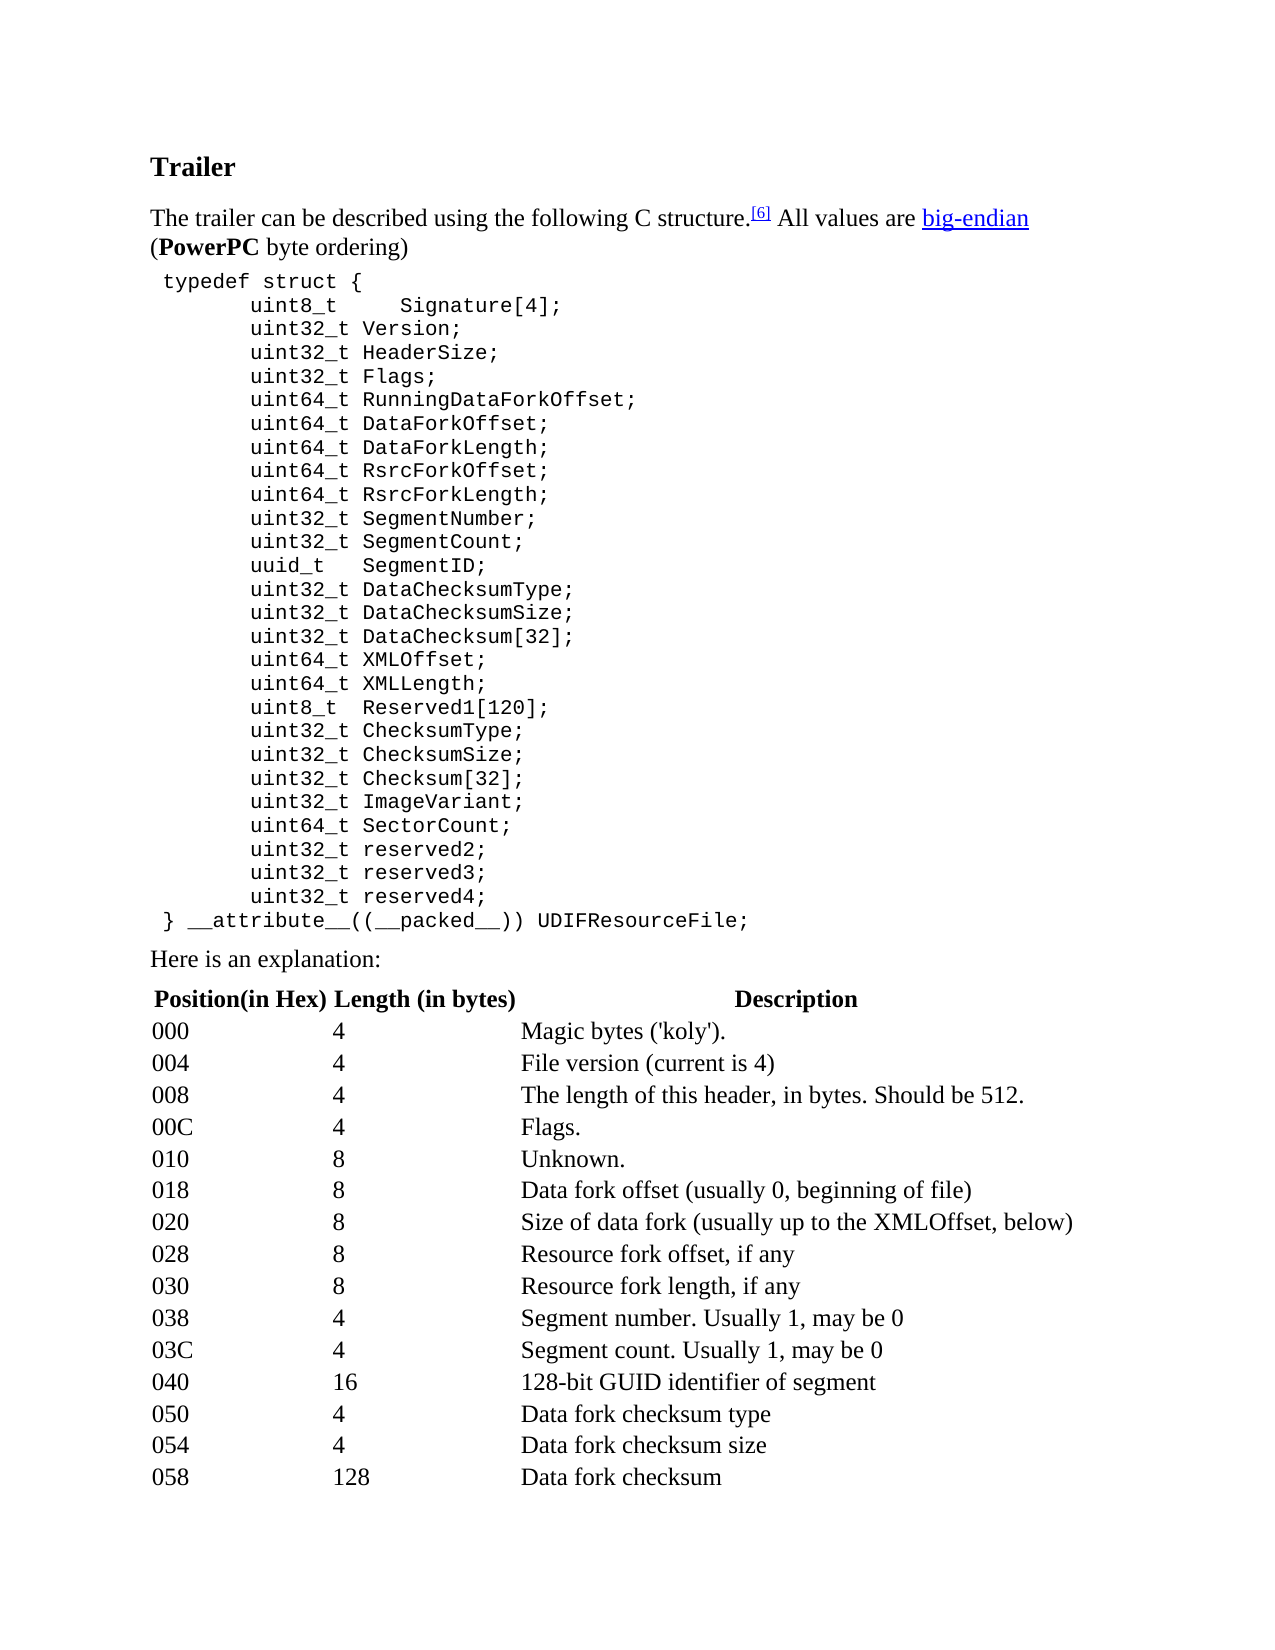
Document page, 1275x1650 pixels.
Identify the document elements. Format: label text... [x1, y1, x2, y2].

table_cell 128-bit GUID identifier of segment [519, 1365, 1079, 1397]
table_cell 16 [331, 1365, 519, 1397]
table_cell 8 [331, 1142, 519, 1174]
table_cell Data fork offset (usually 0, beginning of file) [519, 1174, 1079, 1206]
text uint32_t ChecksumSize; [150, 744, 1125, 768]
text uint32_t SegmentNumber; [150, 508, 1125, 531]
text uint32_t Flags; [150, 366, 1125, 389]
table_cell 00C [150, 1110, 331, 1142]
table_cell 010 [150, 1142, 331, 1174]
text uint32_t DataChecksumType; [150, 578, 1125, 602]
text uint32_t DataChecksumSize; [150, 602, 1125, 626]
text uint32_t HeaderSize; [150, 342, 1125, 366]
table_cell 030 [150, 1270, 331, 1302]
text } __attribute__((__packed__)) UDIFResourceFile; [150, 909, 1125, 933]
text uuid_t SegmentID; [150, 555, 1125, 578]
text uint64_t RsrcForkLength; [150, 484, 1125, 508]
table_cell 008 [150, 1079, 331, 1110]
text uint32_t DataChecksum[32]; [150, 626, 1125, 649]
text uint32_t reserved3; [150, 862, 1125, 886]
table_cell 8 [331, 1174, 519, 1206]
text uint64_t DataForkLength; [150, 437, 1125, 460]
text uint64_t DataForkOffset; [150, 413, 1125, 437]
table_cell 4 [331, 1015, 519, 1047]
table_cell 128 [331, 1461, 519, 1493]
table_cell 4 [331, 1302, 519, 1333]
text uint64_t RsrcForkOffset; [150, 460, 1125, 484]
table_cell Size of data fork (usually up to the XMLOffset, below) [519, 1206, 1079, 1238]
text uint32_t reserved4; [150, 886, 1125, 909]
text uint32_t Checksum[32]; [150, 768, 1125, 791]
table_cell 4 [331, 1429, 519, 1461]
table_cell 4 [331, 1110, 519, 1142]
text uint64_t RunningDataForkOffset; [150, 389, 1125, 413]
table_cell 038 [150, 1302, 331, 1333]
table_header Description [519, 983, 1079, 1015]
table_cell Data fork checksum size [519, 1429, 1079, 1461]
table_cell 028 [150, 1238, 331, 1270]
text uint32_t SegmentCount; [150, 531, 1125, 555]
text uint64_t XMLLength; [150, 673, 1125, 697]
table_header Position(in Hex) [150, 983, 331, 1015]
text uint8_t Signature[4]; [150, 295, 1125, 318]
text Here is an explanation: [150, 944, 1125, 972]
text Trailer [150, 150, 1125, 182]
table_cell 020 [150, 1206, 331, 1238]
text uint8_t Reserved1[120]; [150, 697, 1125, 720]
table_cell 8 [331, 1238, 519, 1270]
text uint64_t XMLOffset; [150, 649, 1125, 673]
table_cell Data fork checksum [519, 1461, 1079, 1493]
table_cell 4 [331, 1334, 519, 1365]
table_cell Segment number. Usually 1, may be 0 [519, 1302, 1079, 1333]
table_cell 8 [331, 1206, 519, 1238]
table_cell 03C [150, 1334, 331, 1365]
table_cell 004 [150, 1047, 331, 1078]
table_cell 054 [150, 1429, 331, 1461]
table_cell Magic bytes ('koly'). [519, 1015, 1079, 1047]
text typedef struct { [150, 271, 1125, 295]
table_cell 058 [150, 1461, 331, 1493]
table_cell 050 [150, 1397, 331, 1429]
table_cell Resource fork offset, if any [519, 1238, 1079, 1270]
table_cell Resource fork length, if any [519, 1270, 1079, 1302]
text uint32_t ChecksumType; [150, 720, 1125, 744]
text uint32_t ImageVariant; [150, 791, 1125, 815]
table_cell 040 [150, 1365, 331, 1397]
table_cell 8 [331, 1270, 519, 1302]
table_cell 4 [331, 1047, 519, 1078]
table_cell The length of this header, in bytes. Should be 512. [519, 1079, 1079, 1110]
table_cell 4 [331, 1397, 519, 1429]
table_cell 4 [331, 1079, 519, 1110]
table_cell Unknown. [519, 1142, 1079, 1174]
text The trailer can be described using the following C structure.[6] All values are big-endian (PowerPC byte ordering) [150, 203, 1125, 261]
table_cell File version (current is 4) [519, 1047, 1079, 1078]
table_header Length (in bytes) [331, 983, 519, 1015]
table_cell Flags. [519, 1110, 1079, 1142]
table_cell Segment count. Usually 1, may be 0 [519, 1334, 1079, 1365]
table_cell Data fork checksum type [519, 1397, 1079, 1429]
table_cell 018 [150, 1174, 331, 1206]
table_cell 000 [150, 1015, 331, 1047]
text uint32_t Version; [150, 318, 1125, 342]
text uint32_t reserved2; [150, 839, 1125, 862]
text uint64_t SectorCount; [150, 815, 1125, 839]
